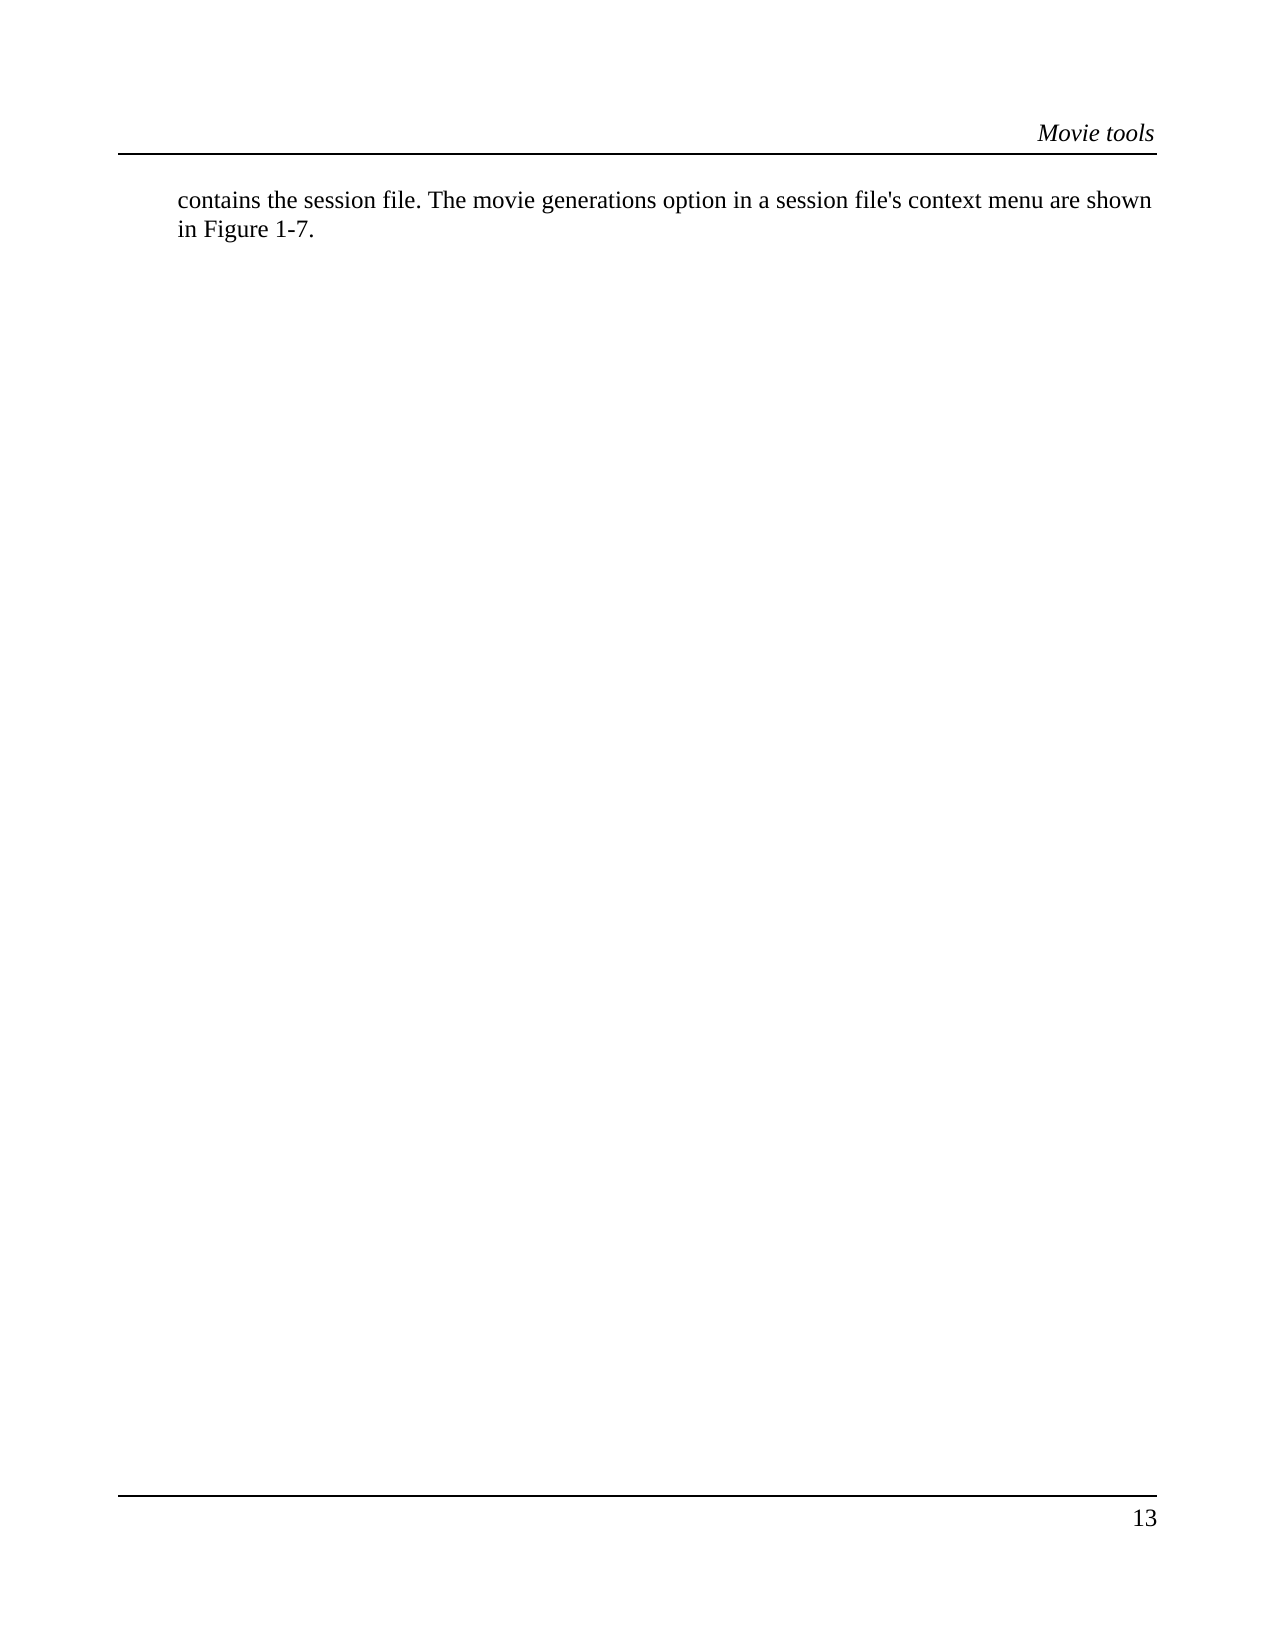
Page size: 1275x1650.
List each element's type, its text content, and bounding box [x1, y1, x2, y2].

text contains the session file. The movie generations option in a session file's context menu are shown in Figure 1-7. [177, 185, 1157, 242]
